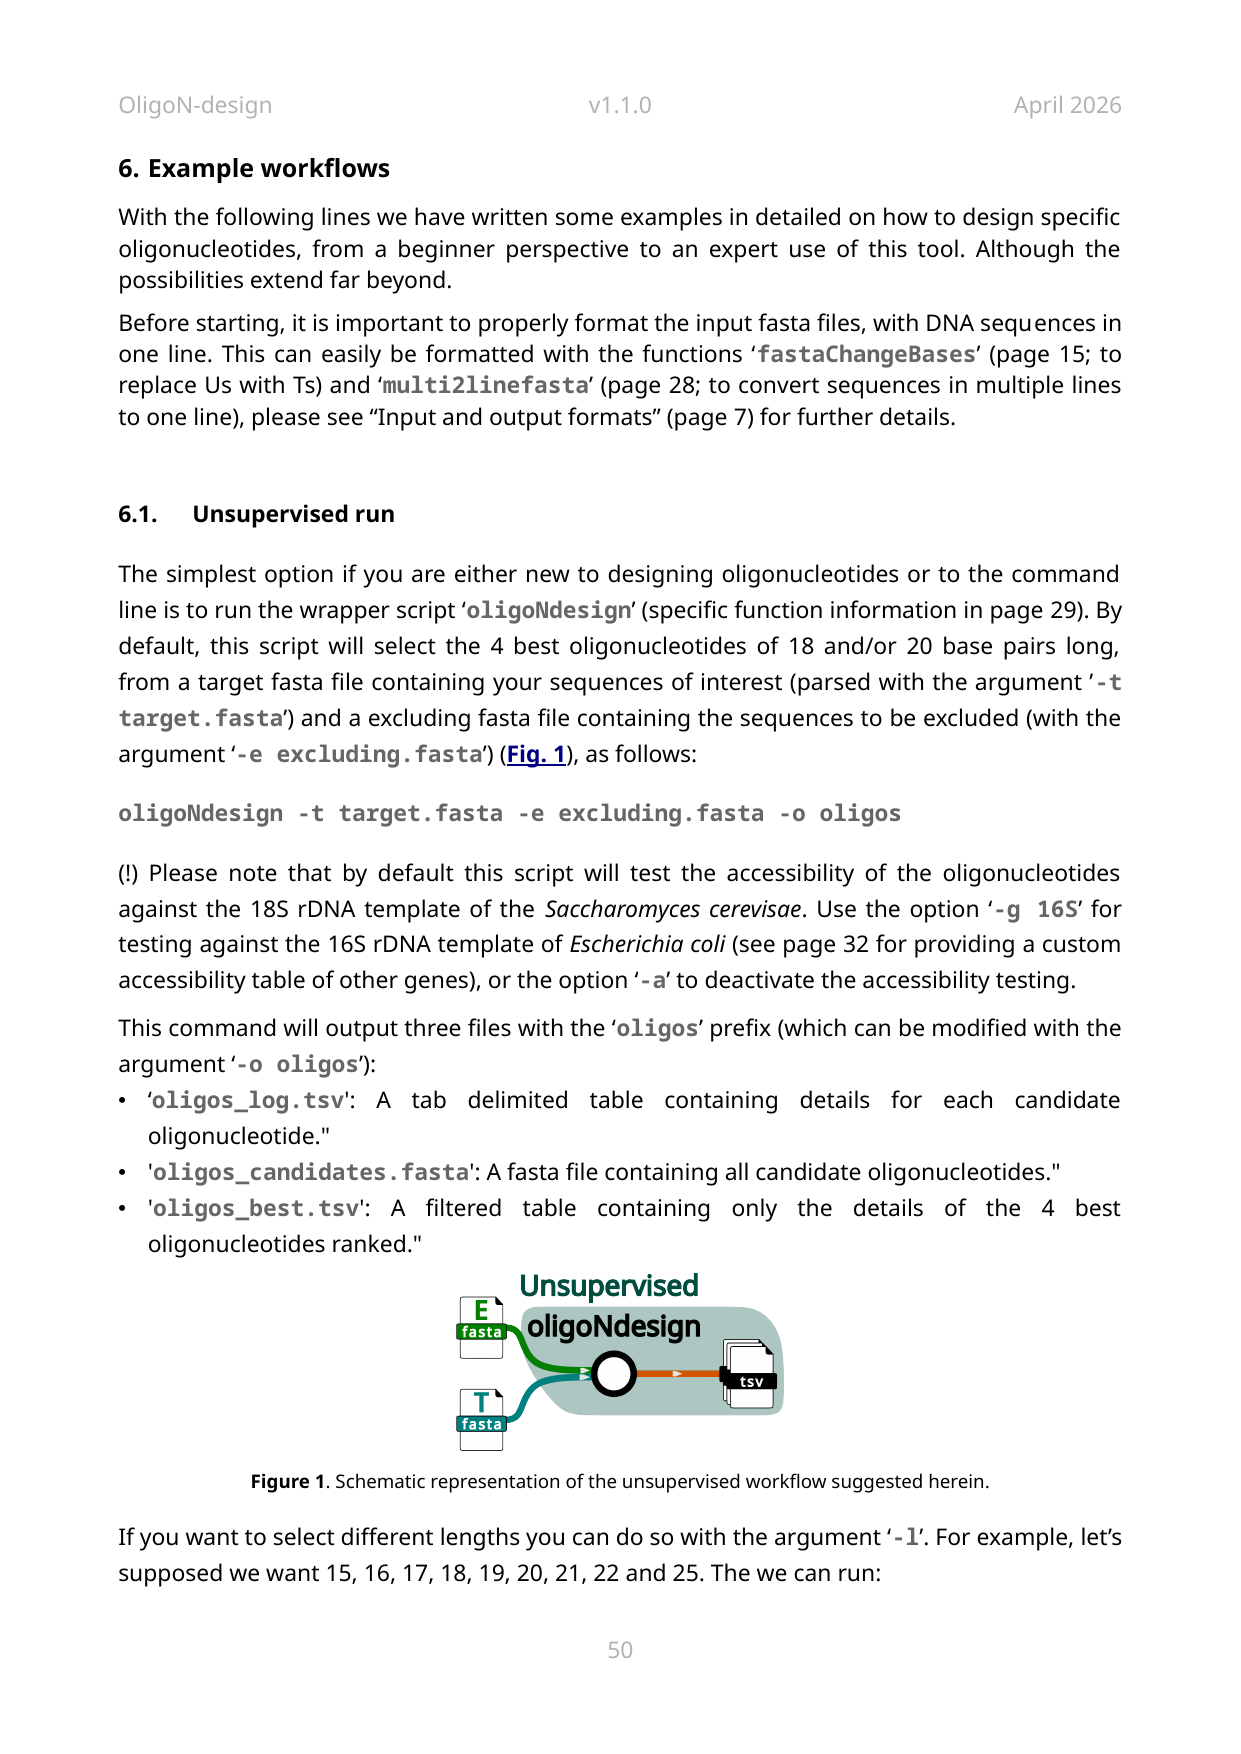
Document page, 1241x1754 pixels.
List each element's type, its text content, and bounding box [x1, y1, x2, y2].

picture [456, 1273, 784, 1451]
text oligoNdesign -t target.fasta -e excluding.fasta -o oligos [118, 797, 1122, 828]
subtitle Unsupervised run [118, 498, 1122, 530]
list 'oligos_best.tsv': A filtered table containing only the details of the 4 best oligonucleotides ranked." [118, 1192, 1122, 1259]
text Before starting, it is important to properly format the input fasta files, with DNA sequences in one line. This can easily be formatted with the functions ‘fastaChangeBases’ (page 15; to replace Us with Ts) and ‘multi2linefasta’ (page 28; to convert sequences in multiple lines to one line), please see “Input and output formats” (page 7) for further details. [118, 307, 1122, 432]
text (!) Please note that by default this script will test the accessibility of the oligonucleotides against the 18S rDNA template of the Saccharomyces cerevisae. Use the option ‘-g 16S’ for testing against the 16S rDNA template of Escherichia coli (see page 31 for providing a custom accessibility table of other genes), or the option ‘-a’ to deactivate the accessibility testing. [118, 857, 1122, 996]
list ‘oligos_log.tsv': A tab delimited table containing details for each candidate oligonucleotide." [118, 1084, 1122, 1151]
text If you want to select different lengths you can do so with the argument ‘-l’. For example, let’s supposed we want 15, 16, 17, 18, 19, 20, 21, 22 and 25. The we can run: [118, 1521, 1122, 1588]
list 'oligos_candidates.fasta': A fasta file containing all candidate oligonucleotides." [118, 1156, 1122, 1187]
text This command will output three files with the ‘oligos’ prefix (which can be modified with the argument ‘-o oligos’): [118, 1012, 1122, 1079]
text With the following lines we have written some examples in detailed on how to design specific oligonucleotides, from a beginner perspective to an expert use of this tool. Although the possibilities extend far beyond. [118, 201, 1122, 295]
subtitle Example workflows [118, 150, 1122, 184]
text Figure 1. Schematic representation of the unsupervised workflow suggested herein. [118, 1264, 1122, 1494]
text The simplest option if you are either new to designing oligonucleotides or to the command line is to run the wrapper script ‘oligoNdesign’ (specific function information in page 29). By default, this script will select the 4 best oligonucleotides of 18 and/or 20 base pairs long, from a target fasta file containing your sequences of interest (parsed with the argument ’-t target.fasta’) and a excluding fasta file containing the sequences to be excluded (with the argument ‘-e excluding.fasta’) (Fig. 1), as follows: [118, 558, 1122, 769]
